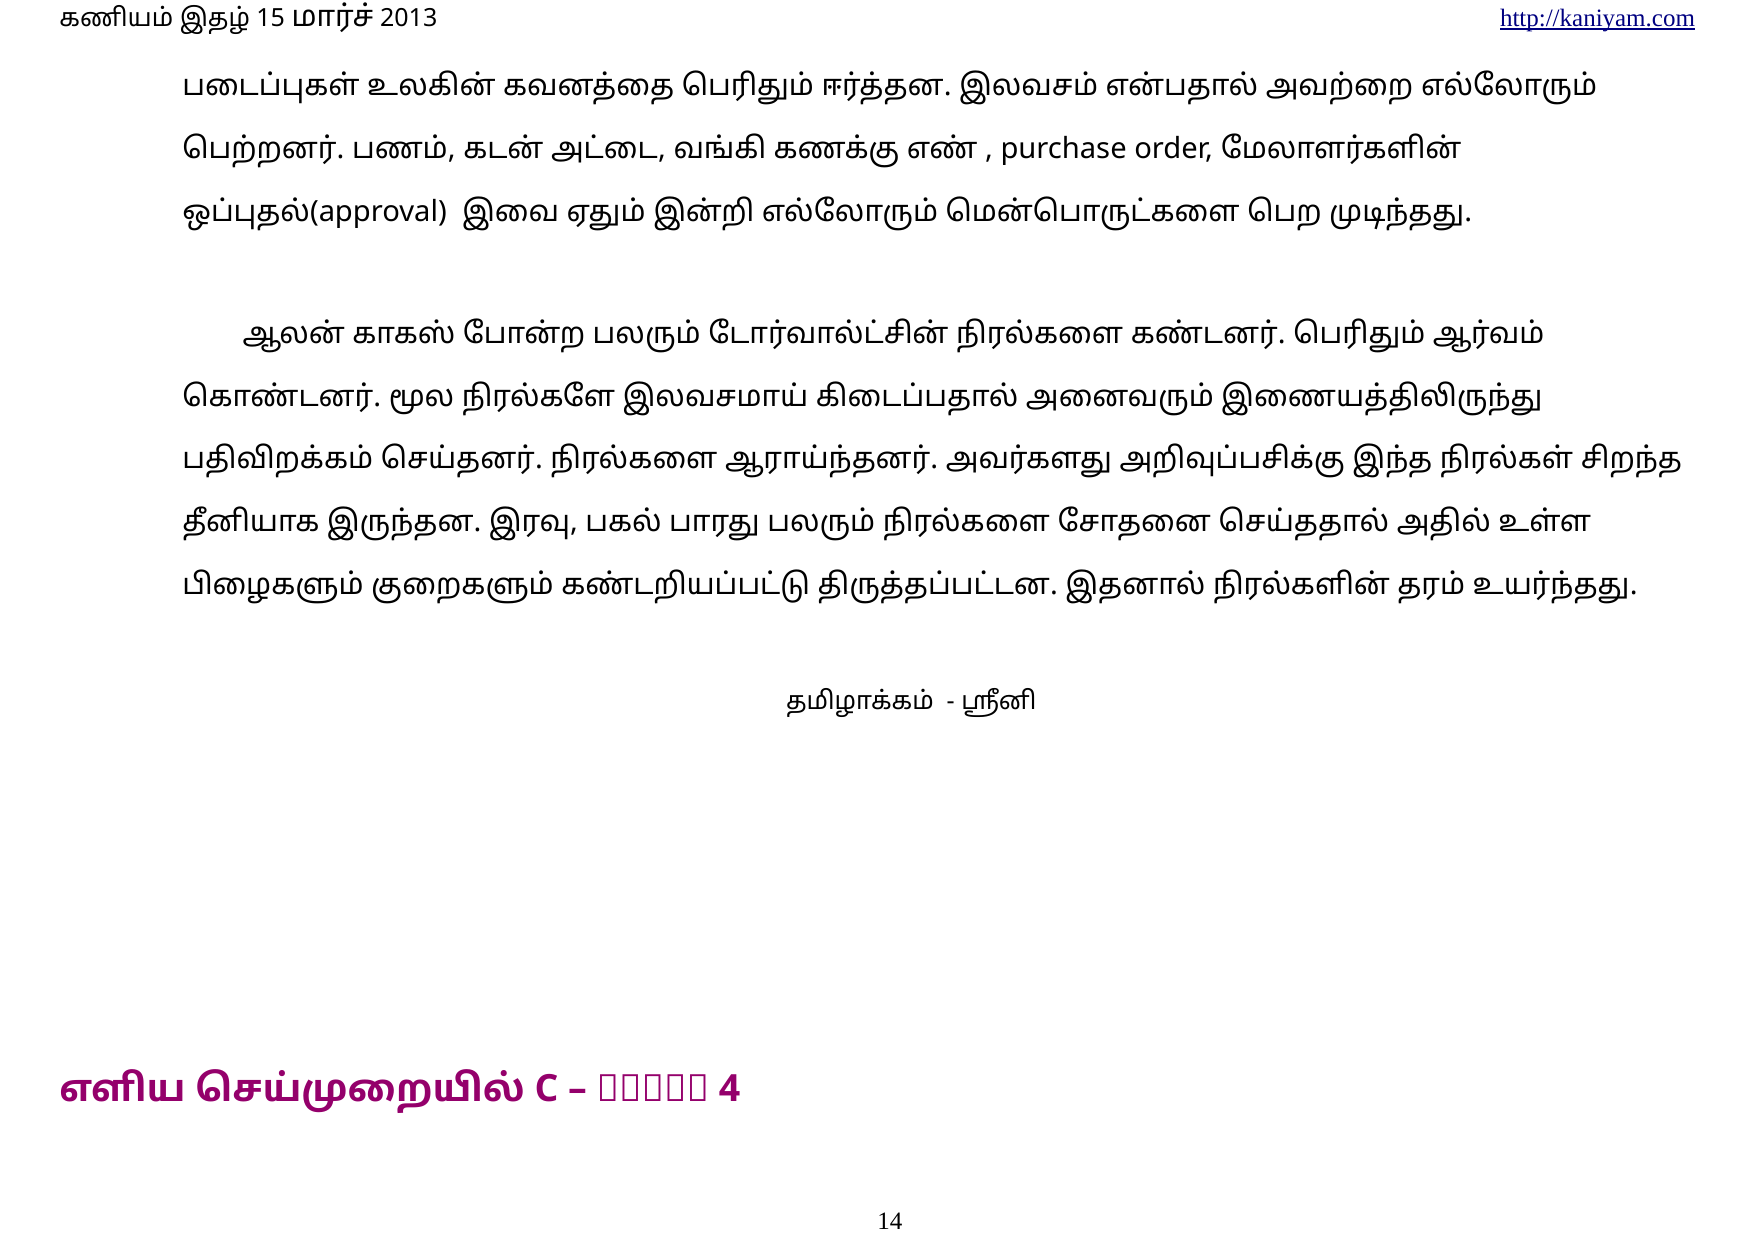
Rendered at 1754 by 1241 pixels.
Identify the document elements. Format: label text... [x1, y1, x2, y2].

text ஆலன் காகஸ் போன்ற பலரும் டோர்வால்ட்சின் நிரல்களை கண்டனர். பெரிதும் ஆர்வம் கொண்டனர். மூல நிரல்களே இலவசமாய் கிடைப்பதால் அனைவரும் இணையத்திலிருந்து பதிவிறக்கம் செய்தனர். நிரல்களை ஆராய்ந்தனர். அவர்களது அறிவுப்பசிக்கு இந்த நிரல்கள் சிறந்த தீனியாக இருந்தன. இரவு, பகல் பாரது பலரும் நிரல்களை சோதனை செய்ததால் அதில் உள்ள பிழைகளும் குறைகளும் கண்டறியப்பட்டு திருத்தப்பட்டன. இதனால் நிரல்களின் தரம் உயர்ந்தது. தமிழாக்கம் - ஸ்ரீனி [182, 312, 1695, 763]
subtitle எளிய செய்முறையில் C – பாகம் 4 [59, 1061, 1695, 1116]
text படைப்புகள் உலகின் கவனத்தை பெரிதும் ஈர்த்தன. இலவசம் என்பதால் அவற்றை எல்லோரும் பெற்றனர். பணம், கடன் அட்டை, வங்கி கணக்கு எண் , purchase order, மேலாளர்களின் ஒப்புதல்(approval) இவை ஏதும் இன்றி எல்லோரும் மென்பொருட்களை பெற முடிந்தது. [182, 64, 1695, 292]
